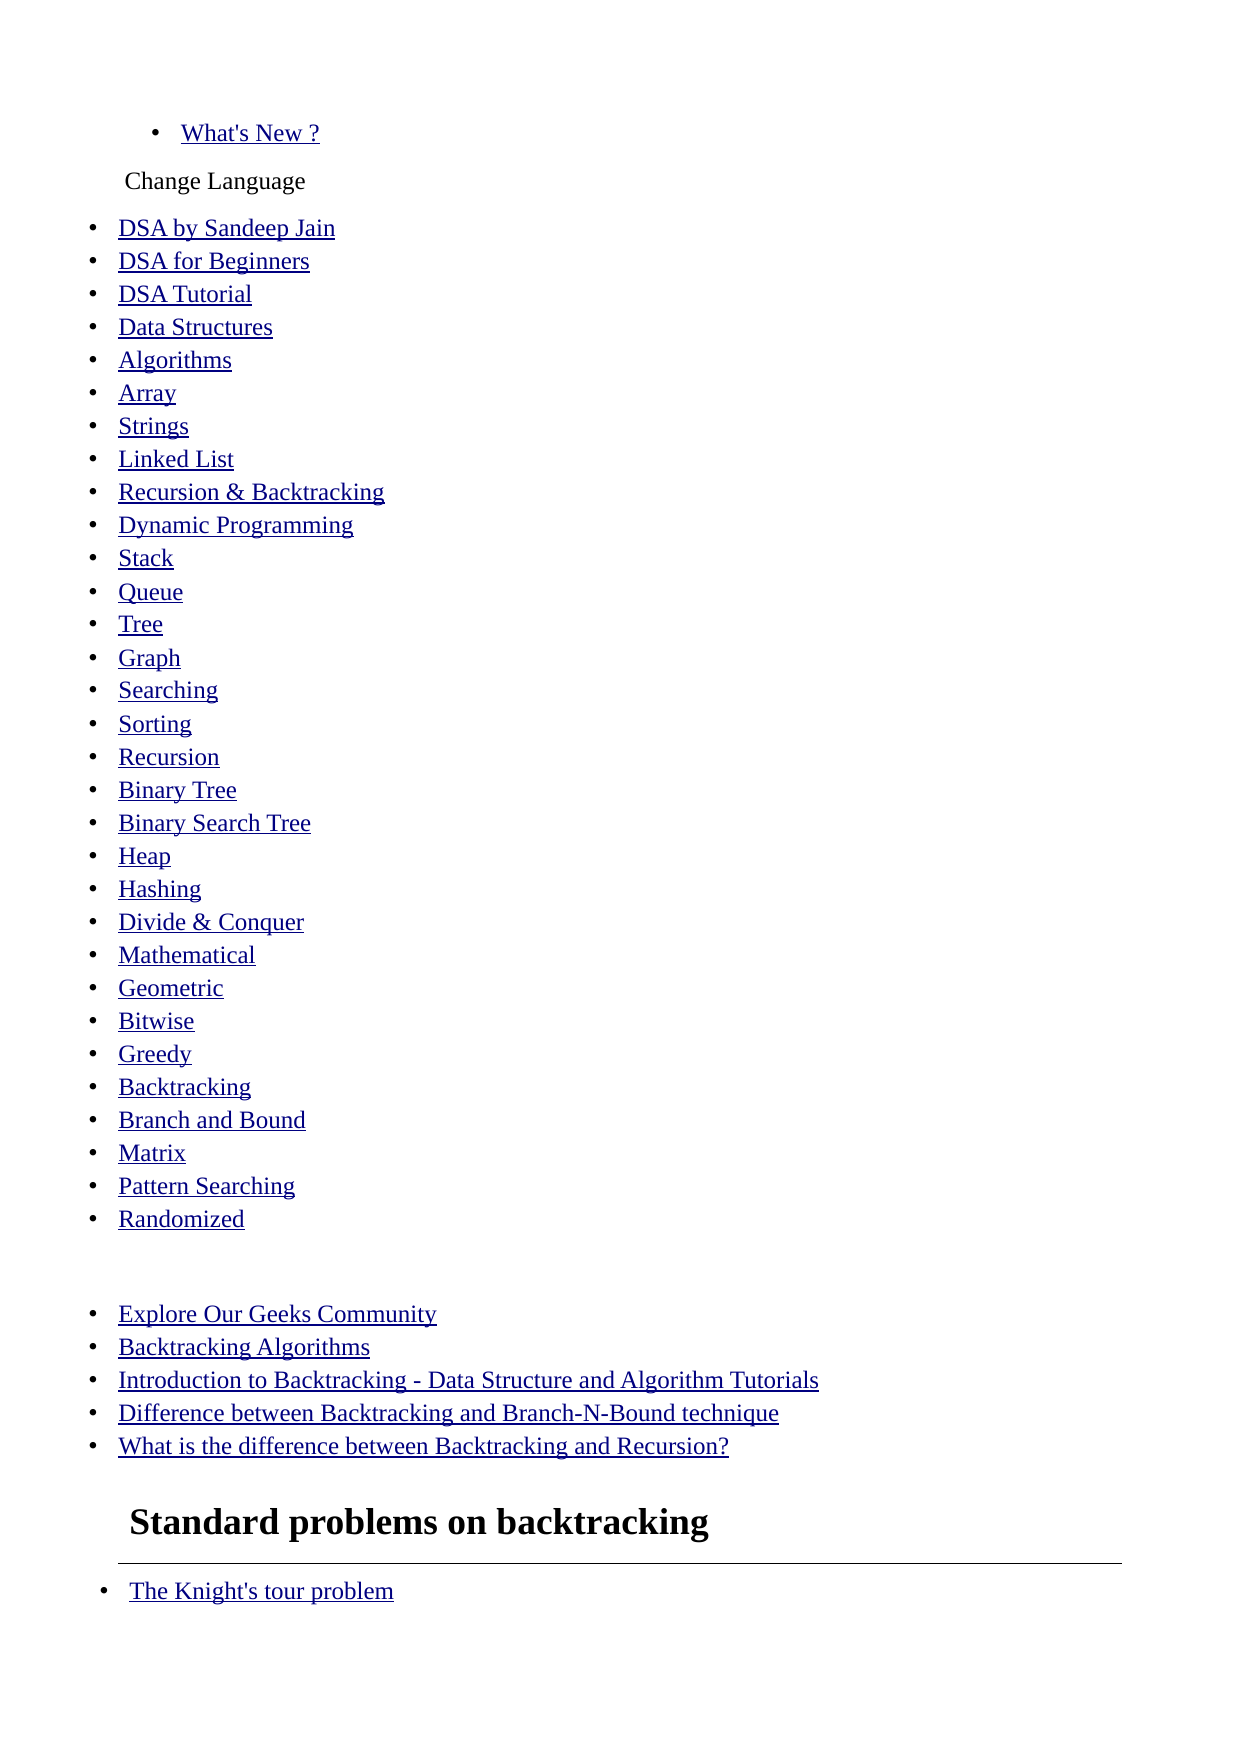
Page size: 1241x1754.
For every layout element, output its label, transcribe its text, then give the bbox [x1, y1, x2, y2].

list Recursion [118, 742, 1122, 770]
list Geometric [118, 973, 1122, 1002]
list Binary Tree [118, 775, 1122, 803]
list Tree [118, 609, 1122, 638]
list Data Structures [118, 312, 1122, 341]
list Explore Our Geeks Community [118, 1299, 1122, 1328]
list Dynamic Programming [118, 511, 1122, 539]
text Change Language [118, 166, 1122, 194]
list Searching [118, 676, 1122, 704]
list Randomized [118, 1204, 1122, 1233]
list Backtracking [118, 1072, 1122, 1101]
list The Knight's tour problem [118, 1576, 1122, 1604]
list Difference between Backtracking and Branch-N-Bound technique [118, 1398, 1122, 1427]
list Pattern Searching [118, 1171, 1122, 1200]
list Backtracking Algorithms [118, 1332, 1122, 1361]
list DSA by Sandeep Jain [118, 213, 1122, 242]
list Branch and Bound [118, 1105, 1122, 1134]
list Sorting [118, 709, 1122, 737]
list Queue [118, 577, 1122, 605]
list Linked List [118, 444, 1122, 473]
list Algorithms [118, 345, 1122, 374]
list Divide & Conquer [118, 907, 1122, 936]
list Recursion & Backtracking [118, 477, 1122, 506]
list Stack [118, 543, 1122, 572]
list DSA for Beginners [118, 246, 1122, 275]
list Matrix [118, 1138, 1122, 1167]
list What is the difference between Backtracking and Recursion? [118, 1431, 1122, 1460]
list Binary Search Tree [118, 808, 1122, 836]
list DSA Tutorial [118, 279, 1122, 308]
subtitle Standard problems on backtracking [118, 1500, 1122, 1563]
list Introduction to Backtracking - Data Structure and Algorithm Tutorials [118, 1365, 1122, 1394]
list Mathematical [118, 940, 1122, 968]
list Bitwise [118, 1006, 1122, 1034]
list Strings [118, 411, 1122, 440]
list Greedy [118, 1039, 1122, 1068]
list Hashing [118, 874, 1122, 902]
list Array [118, 378, 1122, 407]
list Heap [118, 841, 1122, 869]
list Graph [118, 643, 1122, 671]
list What's New ? [181, 118, 1122, 147]
